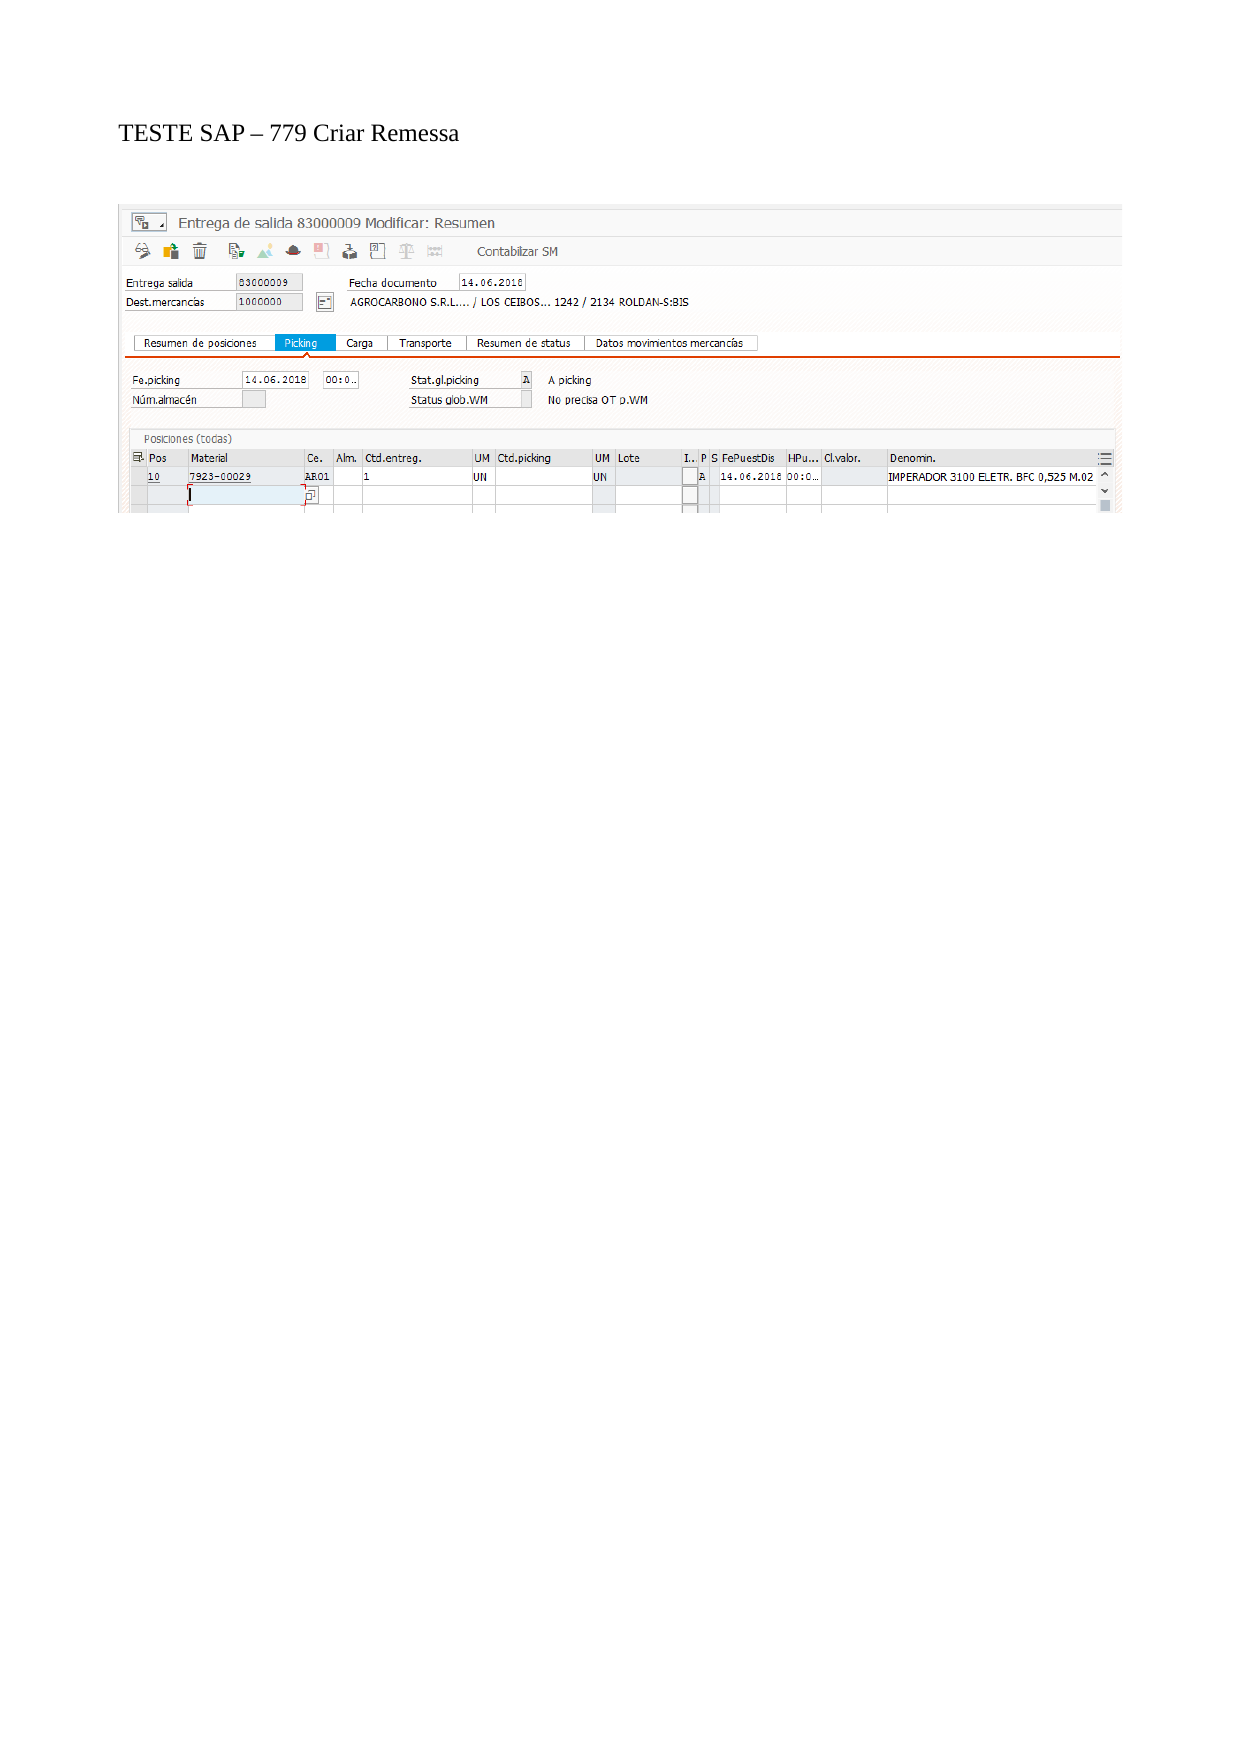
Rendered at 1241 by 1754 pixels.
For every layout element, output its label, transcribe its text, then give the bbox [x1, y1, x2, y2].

text TESTE SAP – 779 Criar Remessa [118, 118, 1122, 147]
picture [118, 204, 1123, 513]
